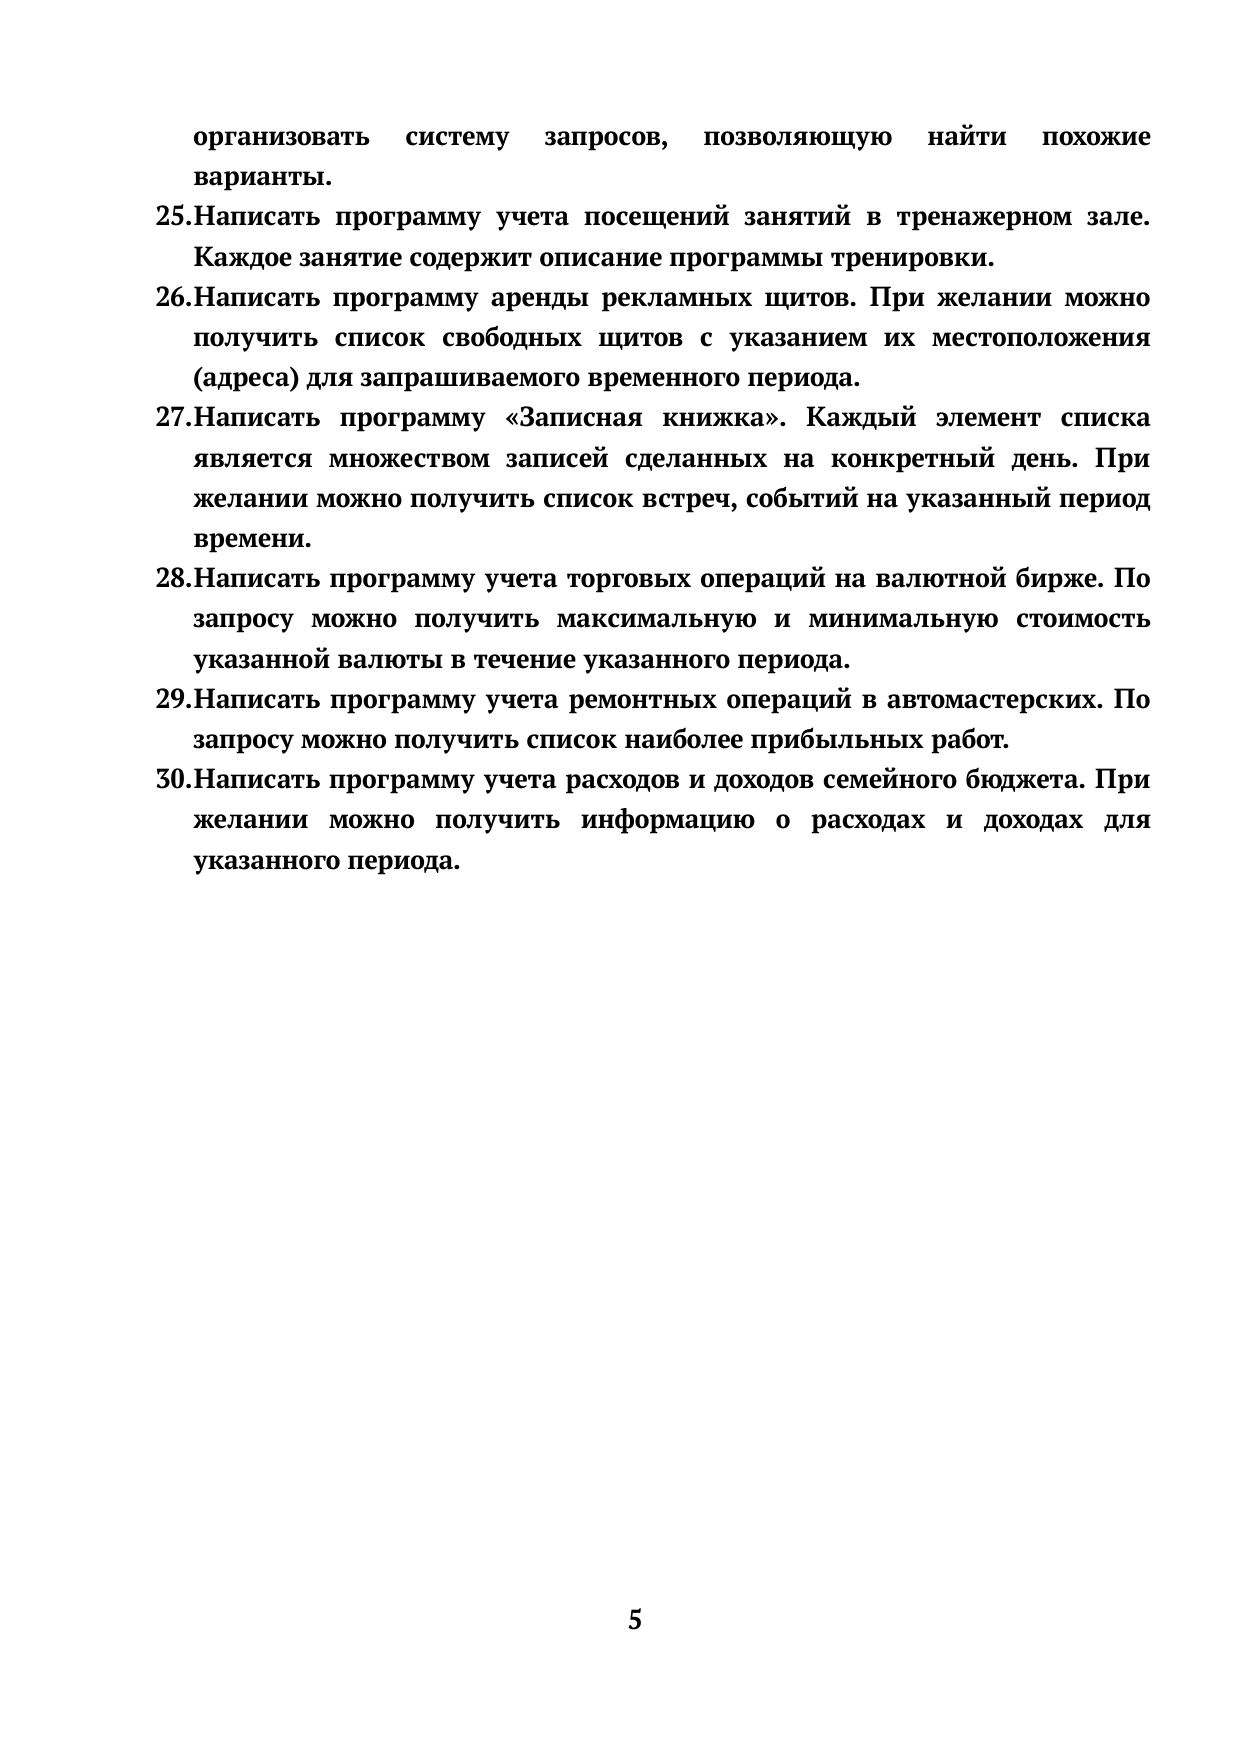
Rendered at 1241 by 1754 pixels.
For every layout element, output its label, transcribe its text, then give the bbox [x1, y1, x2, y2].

list организовать систему запросов, позволяющую найти похожие варианты. [156, 118, 1152, 192]
list Написать программу учета ремонтных операций в автомастерских. По запросу можно получить список наиболее прибыльных работ. [156, 681, 1152, 755]
list Написать программу учета торговых операций на валютной бирже. По запросу можно получить максимальную и минимальную стоимость указанной валюты в течение указанного периода. [156, 560, 1152, 674]
list Написать программу аренды рекламных щитов. При желании можно получить список свободных щитов с указанием их местоположения (адреса) для запрашиваемого временного периода. [156, 279, 1152, 393]
list Написать программу «Записная книжка». Каждый элемент списка является множеством записей сделанных на конкретный день. При желании можно получить список встреч, событий на указанный период времени. [156, 399, 1152, 554]
list Написать программу учета посещений занятий в тренажерном зале. Каждое занятие содержит описание программы тренировки. [156, 198, 1152, 272]
list Написать программу учета расходов и доходов семейного бюджета. При желании можно получить информацию о расходах и доходах для указанного периода. [156, 761, 1152, 875]
